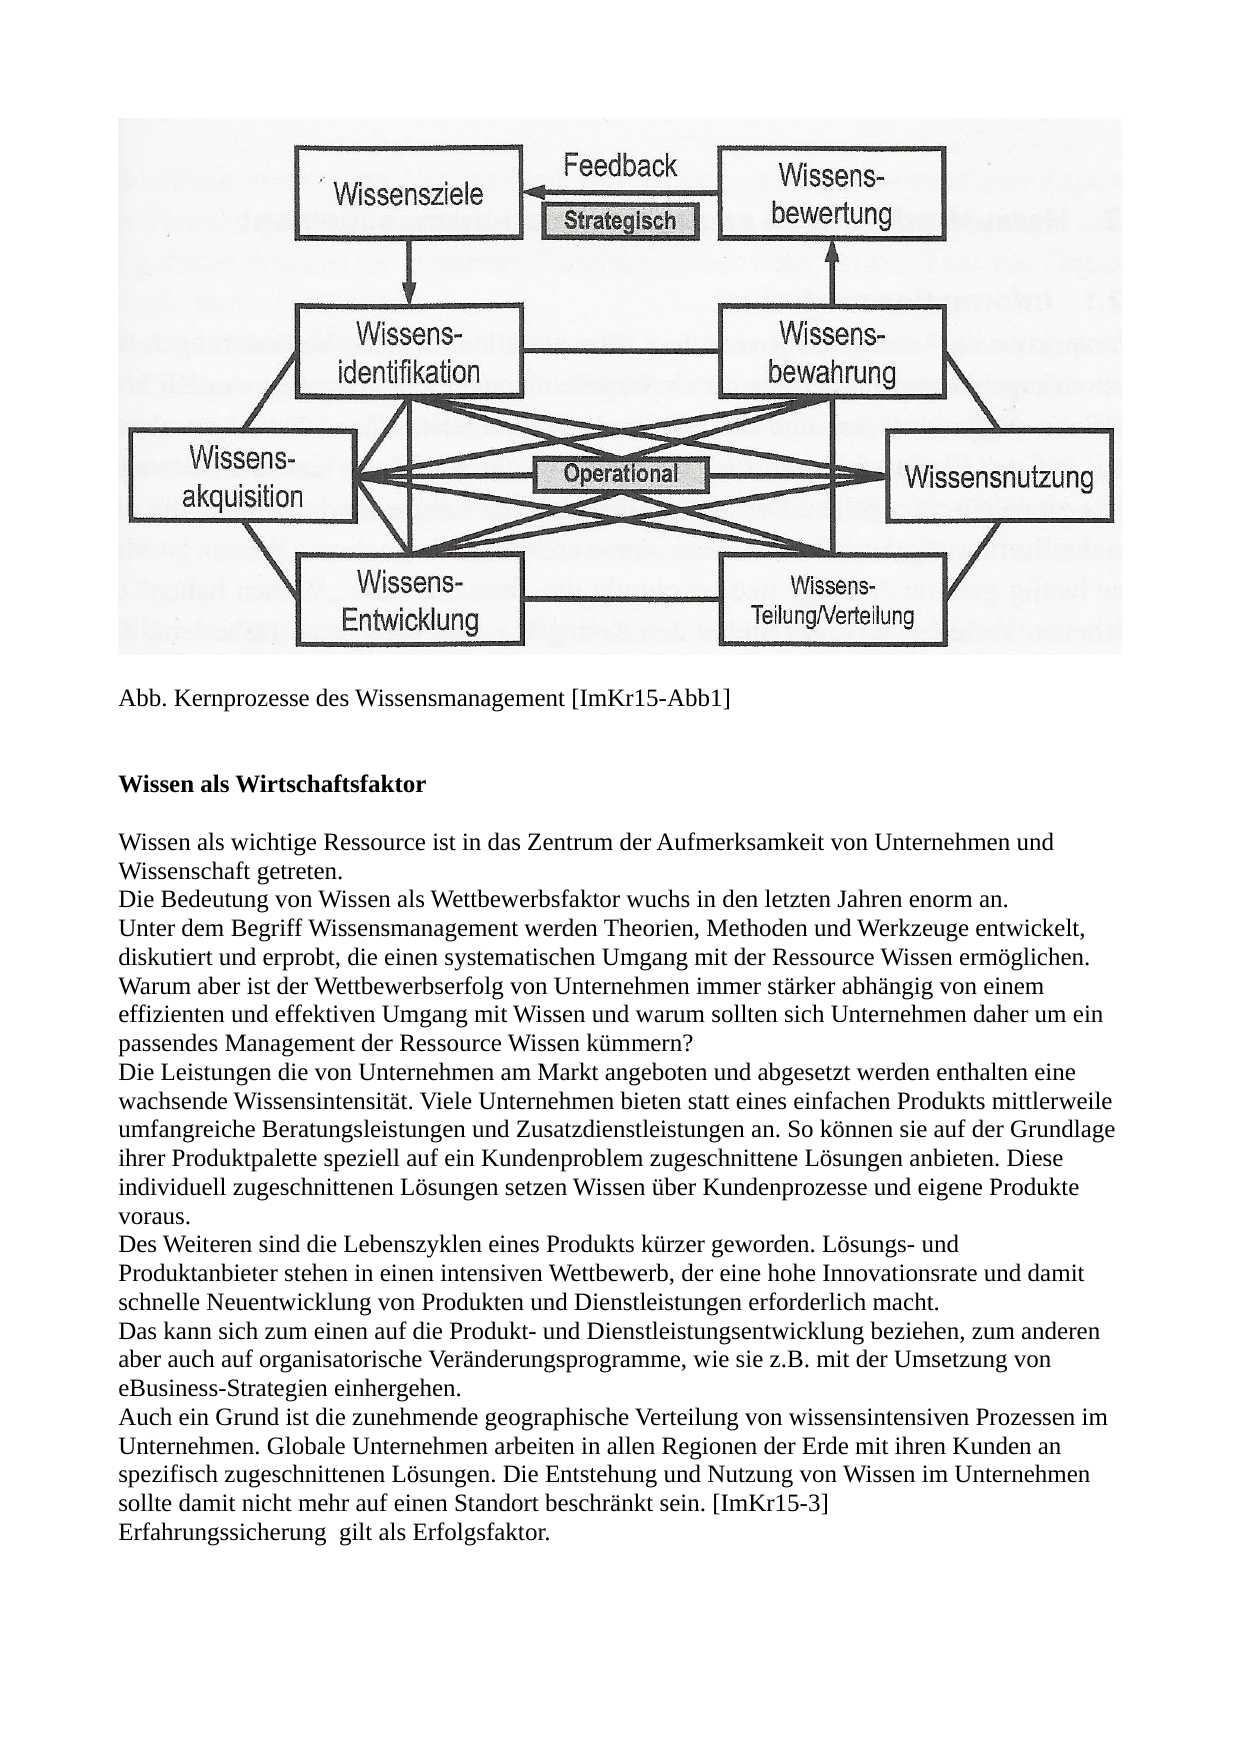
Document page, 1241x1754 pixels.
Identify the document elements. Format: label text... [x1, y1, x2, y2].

text Unter dem Begriff Wissensmanagement werden Theorien, Methoden und Werkzeuge entwickelt, diskutiert und erprobt, die einen systematischen Umgang mit der Ressource Wissen ermöglichen. [118, 913, 1122, 971]
picture [118, 118, 1123, 655]
text Des Weiteren sind die Lebenszyklen eines Produkts kürzer geworden. Lösungs- und Produktanbieter stehen in einen intensiven Wettbewerb, der eine hohe Innovationsrate und damit [118, 1229, 1122, 1287]
text Erfahrungssicherung gilt als Erfolgsfaktor. [118, 1517, 1122, 1546]
text Wissen als wichtige Ressource ist in das Zentrum der Aufmerksamkeit von Unternehmen und Wissenschaft getreten. [118, 827, 1122, 884]
text schnelle Neuentwicklung von Produkten und Dienstleistungen erforderlich macht. [118, 1287, 1122, 1316]
text Abb. Kernprozesse des Wissensmanagement [ImKr15-Abb1] [118, 683, 1122, 712]
text Wissen als Wirtschaftsfaktor [118, 769, 1122, 798]
text Warum aber ist der Wettbewerbserfolg von Unternehmen immer stärker abhängig von einem effizienten und effektiven Umgang mit Wissen und warum sollten sich Unternehmen daher um ein passendes Management der Ressource Wissen kümmern? [118, 971, 1122, 1057]
text Das kann sich zum einen auf die Produkt- und Dienstleistungsentwicklung beziehen, zum anderen aber auch auf organisatorische Veränderungsprogramme, wie sie z.B. mit der Umsetzung von eBusiness-Strategien einhergehen. [118, 1316, 1122, 1402]
text Auch ein Grund ist die zunehmende geographische Verteilung von wissensintensiven Prozessen im Unternehmen. Globale Unternehmen arbeiten in allen Regionen der Erde mit ihren Kunden an spezifisch zugeschnittenen Lösungen. Die Entstehung und Nutzung von Wissen im Unternehmen sollte damit nicht mehr auf einen Standort beschränkt sein. [ImKr15-3] [118, 1402, 1122, 1517]
text Die Leistungen die von Unternehmen am Markt angeboten und abgesetzt werden enthalten eine wachsende Wissensintensität. Viele Unternehmen bieten statt eines einfachen Produkts mittlerweile umfangreiche Beratungsleistungen und Zusatzdienstleistungen an. So können sie auf der Grundlage ihrer Produktpalette speziell auf ein Kundenproblem zugeschnittene Lösungen anbieten. Diese individuell zugeschnittenen Lösungen setzen Wissen über Kundenprozesse und eigene Produkte voraus. [118, 1057, 1122, 1229]
text Die Bedeutung von Wissen als Wettbewerbsfaktor wuchs in den letzten Jahren enorm an. [118, 884, 1122, 913]
